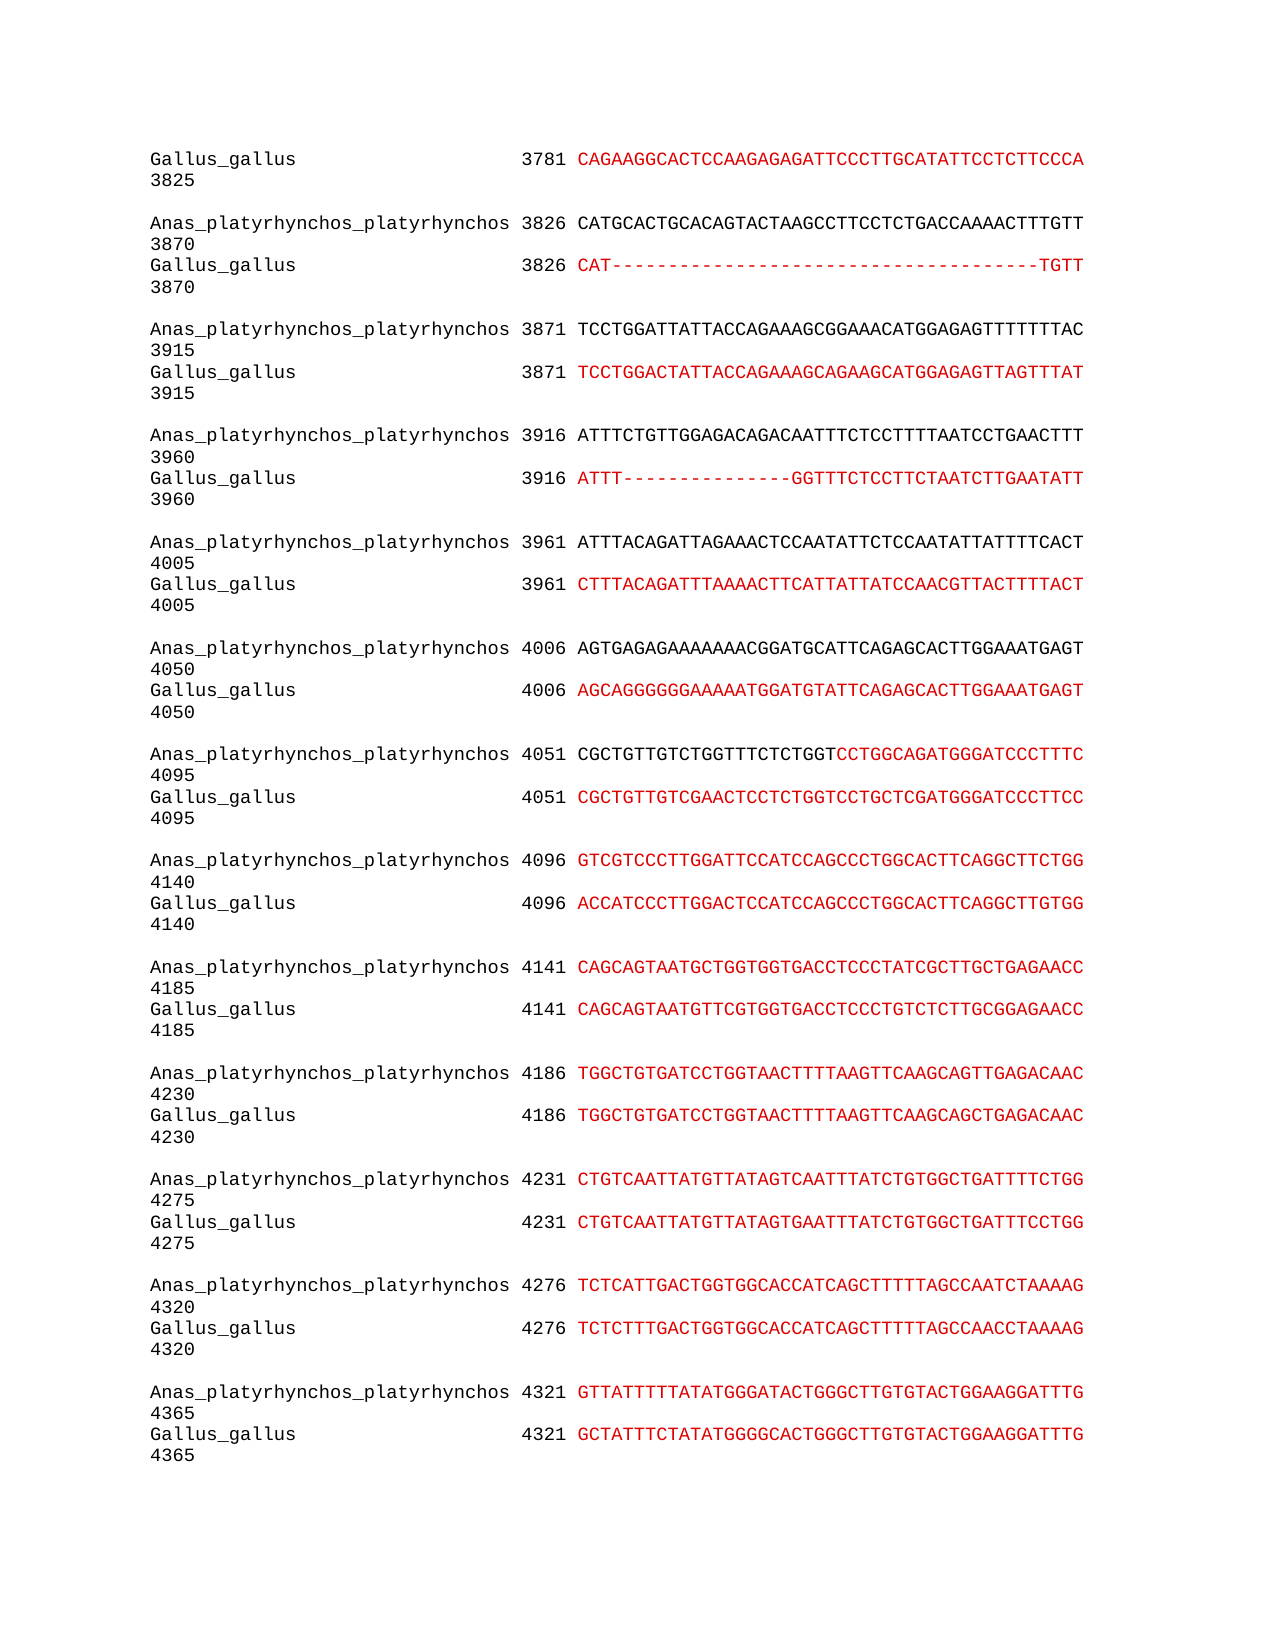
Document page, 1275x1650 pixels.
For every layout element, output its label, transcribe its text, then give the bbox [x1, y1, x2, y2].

text Gallus_gallus 4321 GCTATTTCTATATGGGGCACTGGGCTTGTGTACTGGAAGGATTTG 4365 [150, 1425, 1125, 1467]
text Gallus_gallus 3871 TCCTGGACTATTACCAGAAAGCAGAAGCATGGAGAGTTAGTTTAT 3915 [150, 362, 1125, 405]
text Anas_platyrhynchos_platyrhynchos 4141 CAGCAGTAATGCTGGTGGTGACCTCCCTATCGCTTGCTGAGAACC 4185 [150, 957, 1125, 1000]
text Anas_platyrhynchos_platyrhynchos 4006 AGTGAGAGAAAAAAACGGATGCATTCAGAGCACTTGGAAATGAGT 4050 [150, 639, 1125, 681]
text Anas_platyrhynchos_platyrhynchos 3961 ATTTACAGATTAGAAACTCCAATATTCTCCAATATTATTTTCACT 4005 [150, 532, 1125, 575]
text Gallus_gallus 3961 CTTTACAGATTTAAAACTTCATTATTATCCAACGTTACTTTTACT 4005 [150, 575, 1125, 617]
text Anas_platyrhynchos_platyrhynchos 4276 TCTCATTGACTGGTGGCACCATCAGCTTTTTAGCCAATCTAAAAG 4320 [150, 1276, 1125, 1319]
text Gallus_gallus 4141 CAGCAGTAATGTTCGTGGTGACCTCCCTGTCTCTTGCGGAGAACC 4185 [150, 1000, 1125, 1042]
text Anas_platyrhynchos_platyrhynchos 4096 GTCGTCCCTTGGATTCCATCCAGCCCTGGCACTTCAGGCTTCTGG 4140 [150, 851, 1125, 894]
text Anas_platyrhynchos_platyrhynchos 4186 TGGCTGTGATCCTGGTAACTTTTAAGTTCAAGCAGTTGAGACAAC 4230 [150, 1064, 1125, 1106]
text Gallus_gallus 4006 AGCAGGGGGGAAAAATGGATGTATTCAGAGCACTTGGAAATGAGT 4050 [150, 681, 1125, 724]
text Anas_platyrhynchos_platyrhynchos 3871 TCCTGGATTATTACCAGAAAGCGGAAACATGGAGAGTTTTTTTAC 3915 [150, 320, 1125, 362]
text Anas_platyrhynchos_platyrhynchos 3916 ATTTCTGTTGGAGACAGACAATTTCTCCTTTTAATCCTGAACTTT 3960 [150, 426, 1125, 469]
text Gallus_gallus 3826 CAT‑‑‑‑‑‑‑‑‑‑‑‑‑‑‑‑‑‑‑‑‑‑‑‑‑‑‑‑‑‑‑‑‑‑‑‑‑‑TGTT 3870 [150, 256, 1125, 299]
text Gallus_gallus 3781 CAGAAGGCACTCCAAGAGAGATTCCCTTGCATATTCCTCTTCCCA 3825 [150, 150, 1125, 192]
text Gallus_gallus 4051 CGCTGTTGTCGAACTCCTCTGGTCCTGCTCGATGGGATCCCTTCC 4095 [150, 787, 1125, 830]
text Gallus_gallus 3916 ATTT‑‑‑‑‑‑‑‑‑‑‑‑‑‑‑GGTTTCTCCTTCTAATCTTGAATATT 3960 [150, 469, 1125, 511]
text Gallus_gallus 4096 ACCATCCCTTGGACTCCATCCAGCCCTGGCACTTCAGGCTTGTGG 4140 [150, 894, 1125, 936]
text Anas_platyrhynchos_platyrhynchos 4321 GTTATTTTTATATGGGATACTGGGCTTGTGTACTGGAAGGATTTG 4365 [150, 1382, 1125, 1425]
text Gallus_gallus 4231 CTGTCAATTATGTTATAGTGAATTTATCTGTGGCTGATTTCCTGG 4275 [150, 1212, 1125, 1255]
text Anas_platyrhynchos_platyrhynchos 4231 CTGTCAATTATGTTATAGTCAATTTATCTGTGGCTGATTTTCTGG 4275 [150, 1170, 1125, 1212]
text Anas_platyrhynchos_platyrhynchos 4051 CGCTGTTGTCTGGTTTCTCTGGTCCTGGCAGATGGGATCCCTTTC 4095 [150, 745, 1125, 787]
text Gallus_gallus 4186 TGGCTGTGATCCTGGTAACTTTTAAGTTCAAGCAGCTGAGACAAC 4230 [150, 1106, 1125, 1149]
text Anas_platyrhynchos_platyrhynchos 3826 CATGCACTGCACAGTACTAAGCCTTCCTCTGACCAAAACTTTGTT 3870 [150, 214, 1125, 256]
text Gallus_gallus 4276 TCTCTTTGACTGGTGGCACCATCAGCTTTTTAGCCAACCTAAAAG 4320 [150, 1319, 1125, 1361]
